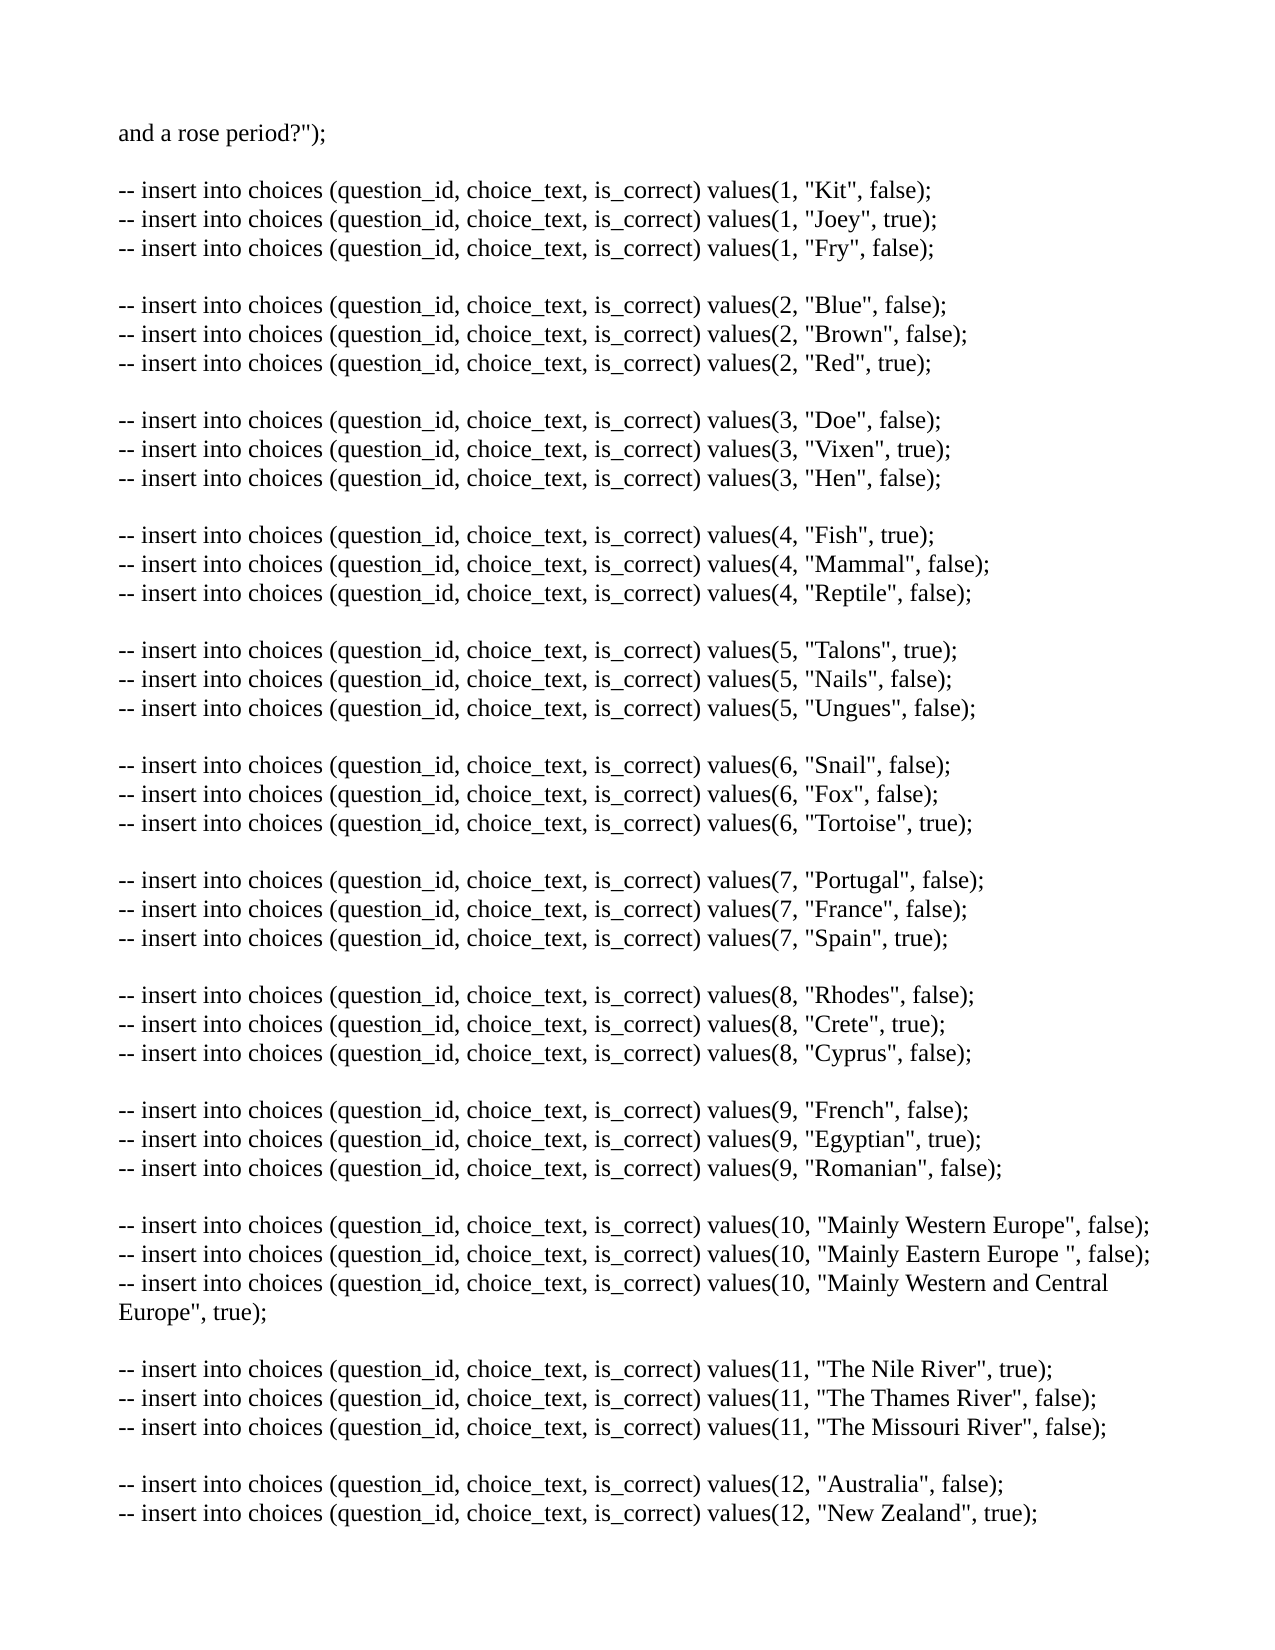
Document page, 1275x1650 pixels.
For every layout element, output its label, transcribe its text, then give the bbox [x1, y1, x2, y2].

text and a rose period?"); -- insert into choices (question_id, choice_text, is_correct) values(1, "Kit", false); -- insert into choices (question_id, choice_text, is_correct) values(1, "Joey", true); -- insert into choices (question_id, choice_text, is_correct) values(1, "Fry", false); -- insert into choices (question_id, choice_text, is_correct) values(2, "Blue", false); -- insert into choices (question_id, choice_text, is_correct) values(2, "Brown", false); -- insert into choices (question_id, choice_text, is_correct) values(2, "Red", true); -- insert into choices (question_id, choice_text, is_correct) values(3, "Doe", false); -- insert into choices (question_id, choice_text, is_correct) values(3, "Vixen", true); -- insert into choices (question_id, choice_text, is_correct) values(3, "Hen", false); -- insert into choices (question_id, choice_text, is_correct) values(4, "Fish", true); -- insert into choices (question_id, choice_text, is_correct) values(4, "Mammal", false); -- insert into choices (question_id, choice_text, is_correct) values(4, "Reptile", false); -- insert into choices (question_id, choice_text, is_correct) values(5, "Talons", true); -- insert into choices (question_id, choice_text, is_correct) values(5, "Nails", false); -- insert into choices (question_id, choice_text, is_correct) values(5, "Ungues", false); -- insert into choices (question_id, choice_text, is_correct) values(6, "Snail", false); -- insert into choices (question_id, choice_text, is_correct) values(6, "Fox", false); -- insert into choices (question_id, choice_text, is_correct) values(6, "Tortoise", true); -- insert into choices (question_id, choice_text, is_correct) values(7, "Portugal", false); -- insert into choices (question_id, choice_text, is_correct) values(7, "France", false); -- insert into choices (question_id, choice_text, is_correct) values(7, "Spain", true); -- insert into choices (question_id, choice_text, is_correct) values(8, "Rhodes", false); -- insert into choices (question_id, choice_text, is_correct) values(8, "Crete", true); -- insert into choices (question_id, choice_text, is_correct) values(8, "Cyprus", false); -- insert into choices (question_id, choice_text, is_correct) values(9, "French", false); -- insert into choices (question_id, choice_text, is_correct) values(9, "Egyptian", true); -- insert into choices (question_id, choice_text, is_correct) values(9, "Romanian", false); -- insert into choices (question_id, choice_text, is_correct) values(10, "Mainly Western Europe", false); -- insert into choices (question_id, choice_text, is_correct) values(10, "Mainly Eastern Europe ", false); -- insert into choices (question_id, choice_text, is_correct) values(10, "Mainly Western and Central Europe", true); -- insert into choices (question_id, choice_text, is_correct) values(11, "The Nile River", true); -- insert into choices (question_id, choice_text, is_correct) values(11, "The Thames River", false); -- insert into choices (question_id, choice_text, is_correct) values(11, "The Missouri River", false); -- insert into choices (question_id, choice_text, is_correct) values(12, "Australia", false); -- insert into choices (question_id, choice_text, is_correct) values(12, "New Zealand", true); [118, 118, 1157, 1527]
